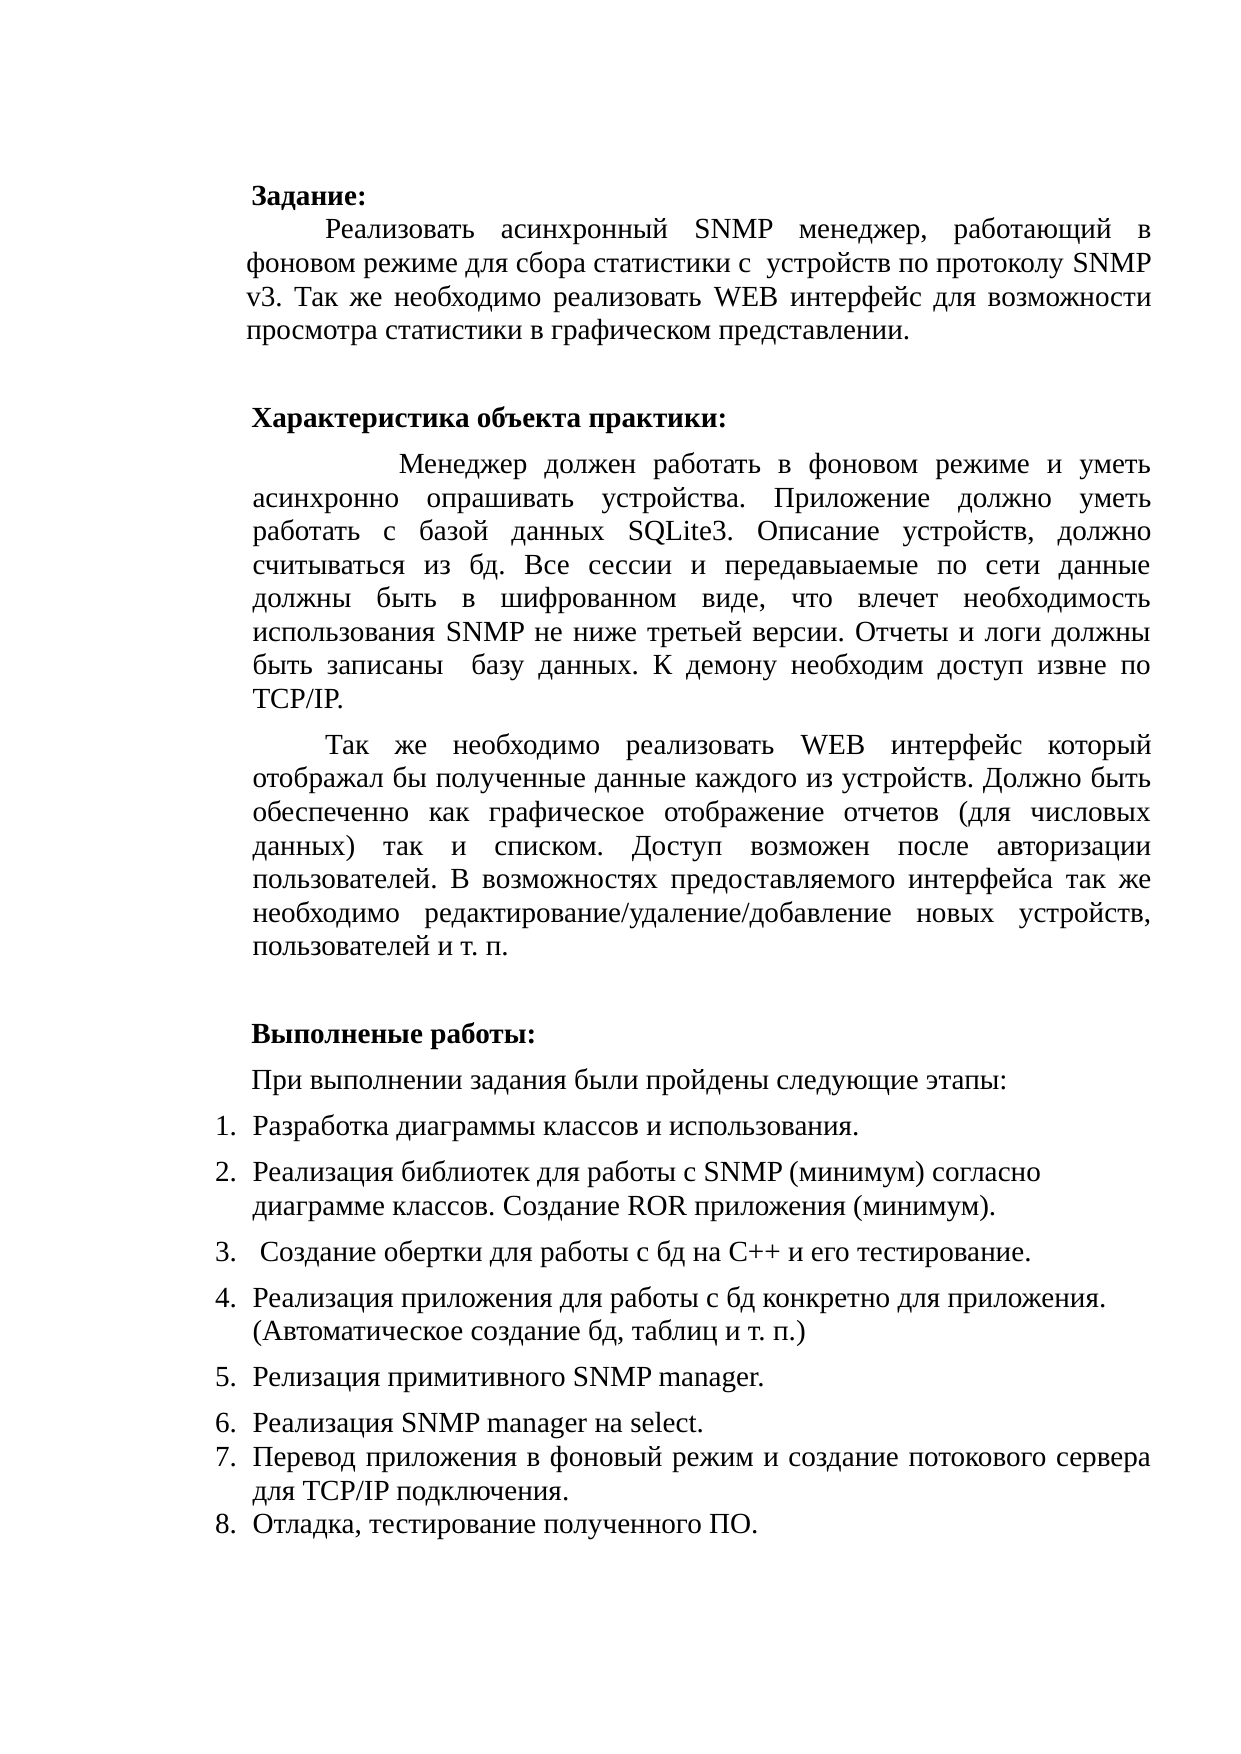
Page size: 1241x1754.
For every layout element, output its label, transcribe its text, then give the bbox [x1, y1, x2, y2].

text При выполнении задания были пройдены следующие этапы: [177, 1062, 1152, 1096]
list Реализация SNMP manager на select. [215, 1406, 1152, 1439]
list Реализация библиотек для работы с SNMP (минимум) согласно диаграмме классов. Создание ROR приложения (минимум). [215, 1154, 1152, 1221]
list Разработка диаграммы классов и использования. [215, 1108, 1152, 1142]
list Реализация приложения для работы с бд конкретно для приложения. (Автоматическое создание бд, таблиц и т. п.) [215, 1280, 1152, 1347]
text Характеристика объекта практики: [177, 400, 1152, 434]
text Менеджер должен работать в фоновом режиме и уметь асинхронно опрашивать устройства. Приложение должно уметь работать с базой данных SQLite3. Описание устройств, должно считываться из бд. Все сессии и передавыаемые по сети данные должны быть в шифрованном виде, что влечет необходимость использования SNMP не ниже третьей версии. Отчеты и логи должны быть записаны базу данных. К демону необходим доступ извне по TCP/IP. [252, 446, 1152, 714]
text Так же необходимо реализовать WEB интерфейс который отображал бы полученные данные каждого из устройств. Должно быть обеспеченно как графическое отображение отчетов (для числовых данных) так и списком. Доступ возможен после авторизации пользователей. В возможностях предоставляемого интерфейса так же необходимо редактирование/удаление/добавление новых устройств, пользователей и т. п. [252, 727, 1152, 962]
text Задание: [177, 178, 1152, 212]
list Релизация примитивного SNMP manager. [215, 1359, 1152, 1393]
list Создание обертки для работы с бд на С++ и его тестирование. [215, 1234, 1152, 1267]
list Перевод приложения в фоновый режим и создание потокового сервера для TCP/IP подключения. [215, 1439, 1152, 1506]
list Отладка, тестирование полученного ПО. [215, 1506, 1152, 1540]
text Выполненые работы: [177, 1016, 1152, 1050]
text Реализовать асинхронный SNMP менеджер, работающий в фоновом режиме для сбора статистики с устройств по протоколу SNMP v3. Так же необходимо реализовать WEB интерфейс для возможности просмотра статистики в графическом представлении. [246, 212, 1152, 346]
